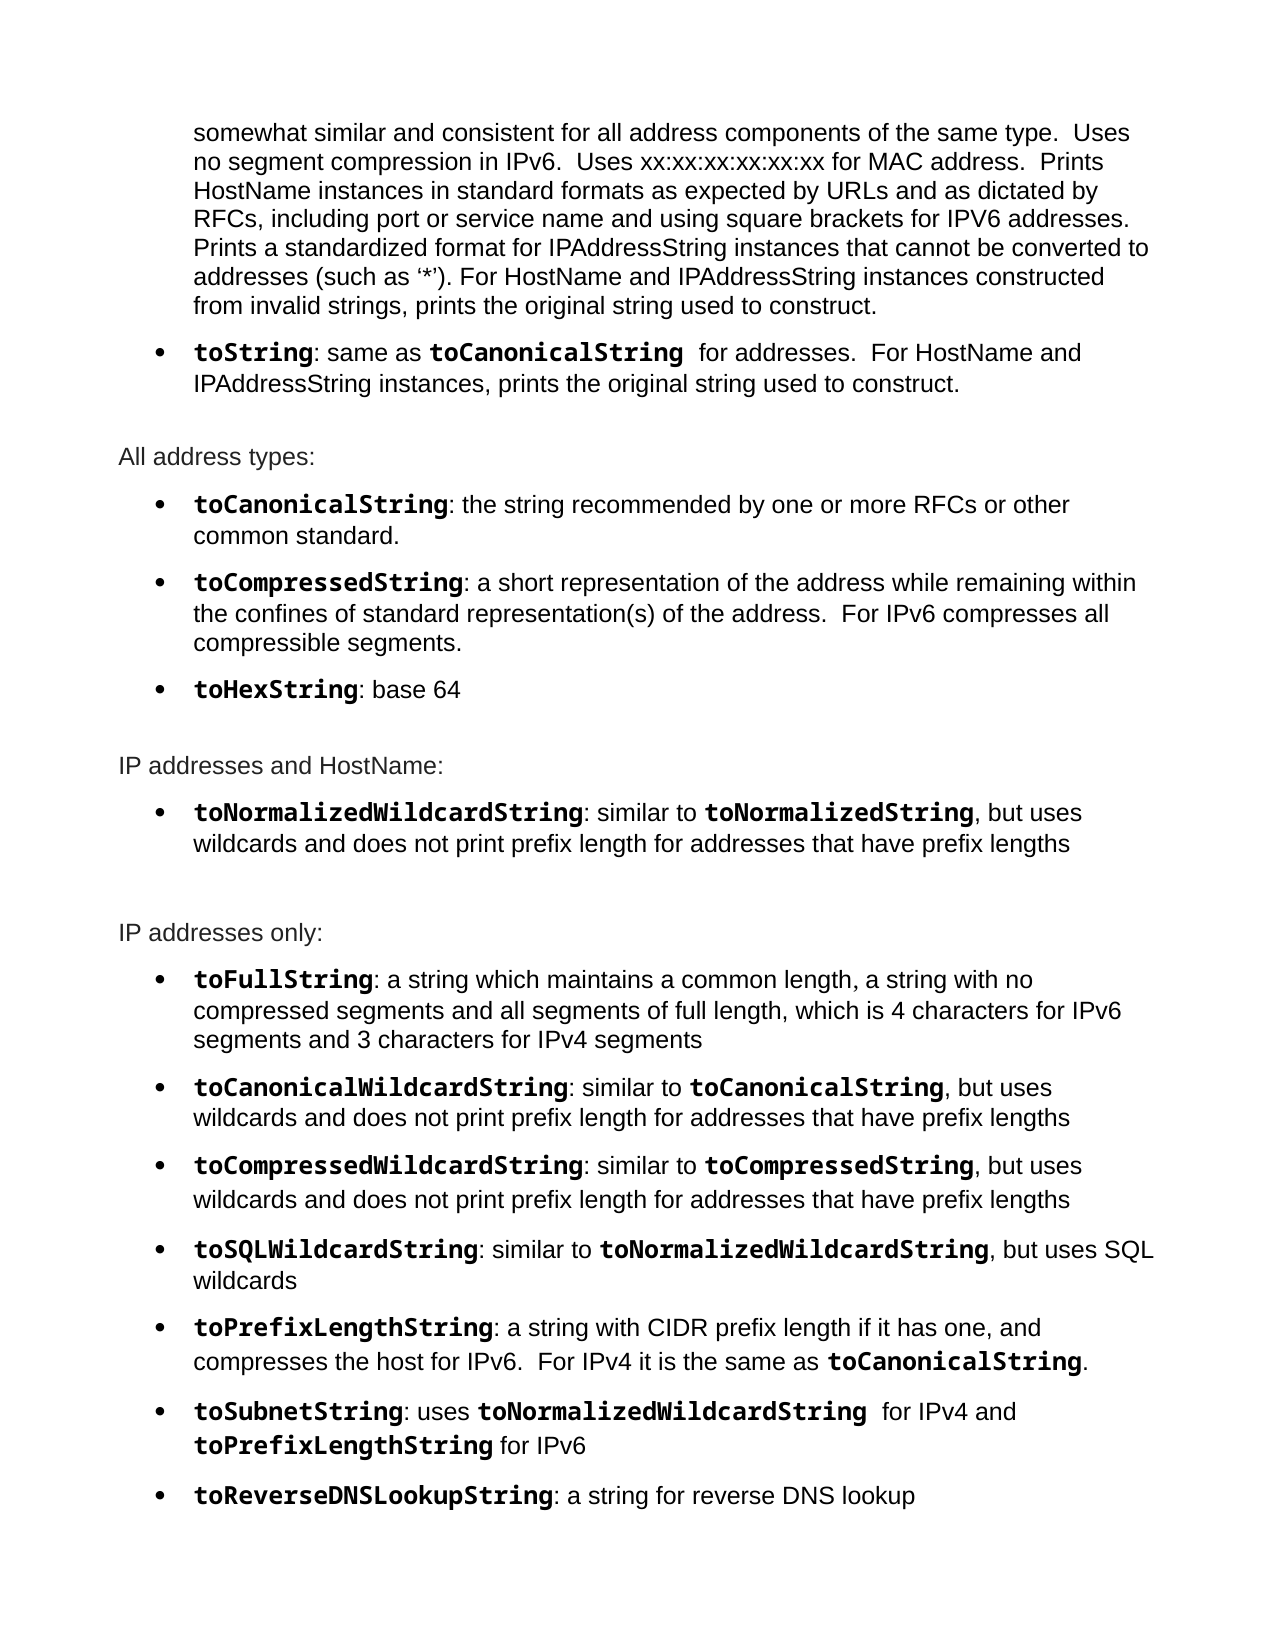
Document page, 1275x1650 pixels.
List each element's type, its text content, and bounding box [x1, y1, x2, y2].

list toCompressedWildcardString: similar to toCompressedString, but uses wildcards and does not print prefix length for addresses that have prefix lengths [156, 1148, 1157, 1216]
list toString: same as toCanonicalString for addresses. For HostName and IPAddressString instances, prints the original string used to construct. [156, 335, 1157, 427]
list toPrefixLengthString: a string with CIDR prefix length if it has one, and compresses the host for IPv6. For IPv4 it is the same as toCanonicalString. [156, 1310, 1157, 1378]
list toCompressedString: a short representation of the address while remaining within the confines of standard representation(s) of the address. For IPv6 compresses all compressible segments. [156, 565, 1157, 657]
text All address types: [118, 442, 1157, 471]
list toFullString: a string which maintains a common length, a string with no compressed segments and all segments of full length, which is 4 characters for IPv6 segments and 3 characters for IPv4 segments [156, 962, 1157, 1054]
list toCanonicalString: the string recommended by one or more RFCs or other common standard. [156, 487, 1157, 549]
text IP addresses only: [118, 918, 1157, 947]
list toCanonicalWildcardString: similar to toCanonicalString, but uses wildcards and does not print prefix length for addresses that have prefix lengths [156, 1069, 1157, 1132]
list toNormalizedWildcardString: similar to toNormalizedString, but uses wildcards and does not print prefix length for addresses that have prefix lengths [156, 795, 1157, 858]
text IP addresses and HostName: [118, 751, 1157, 779]
list toSubnetString: uses toNormalizedWildcardString for IPv4 and toPrefixLengthString for IPv6 [156, 1394, 1157, 1462]
list toHexString: base 64 [156, 672, 1157, 735]
list somewhat similar and consistent for all address components of the same type. Uses no segment compression in IPv6. Uses xx:xx:xx:xx:xx:xx for MAC address. Prints HostName instances in standard formats as expected by URLs and as dictated by RFCs, including port or service name and using square brackets for IPV6 addresses. Prints a standardized format for IPAddressString instances that cannot be converted to addresses (such as ‘*’). For HostName and IPAddressString instances constructed from invalid strings, prints the original string used to construct. [156, 118, 1157, 319]
list toReverseDNSLookupString: a string for reverse DNS lookup [156, 1477, 1157, 1512]
list toSQLWildcardString: similar to toNormalizedWildcardString, but uses SQL wildcards [156, 1232, 1157, 1294]
